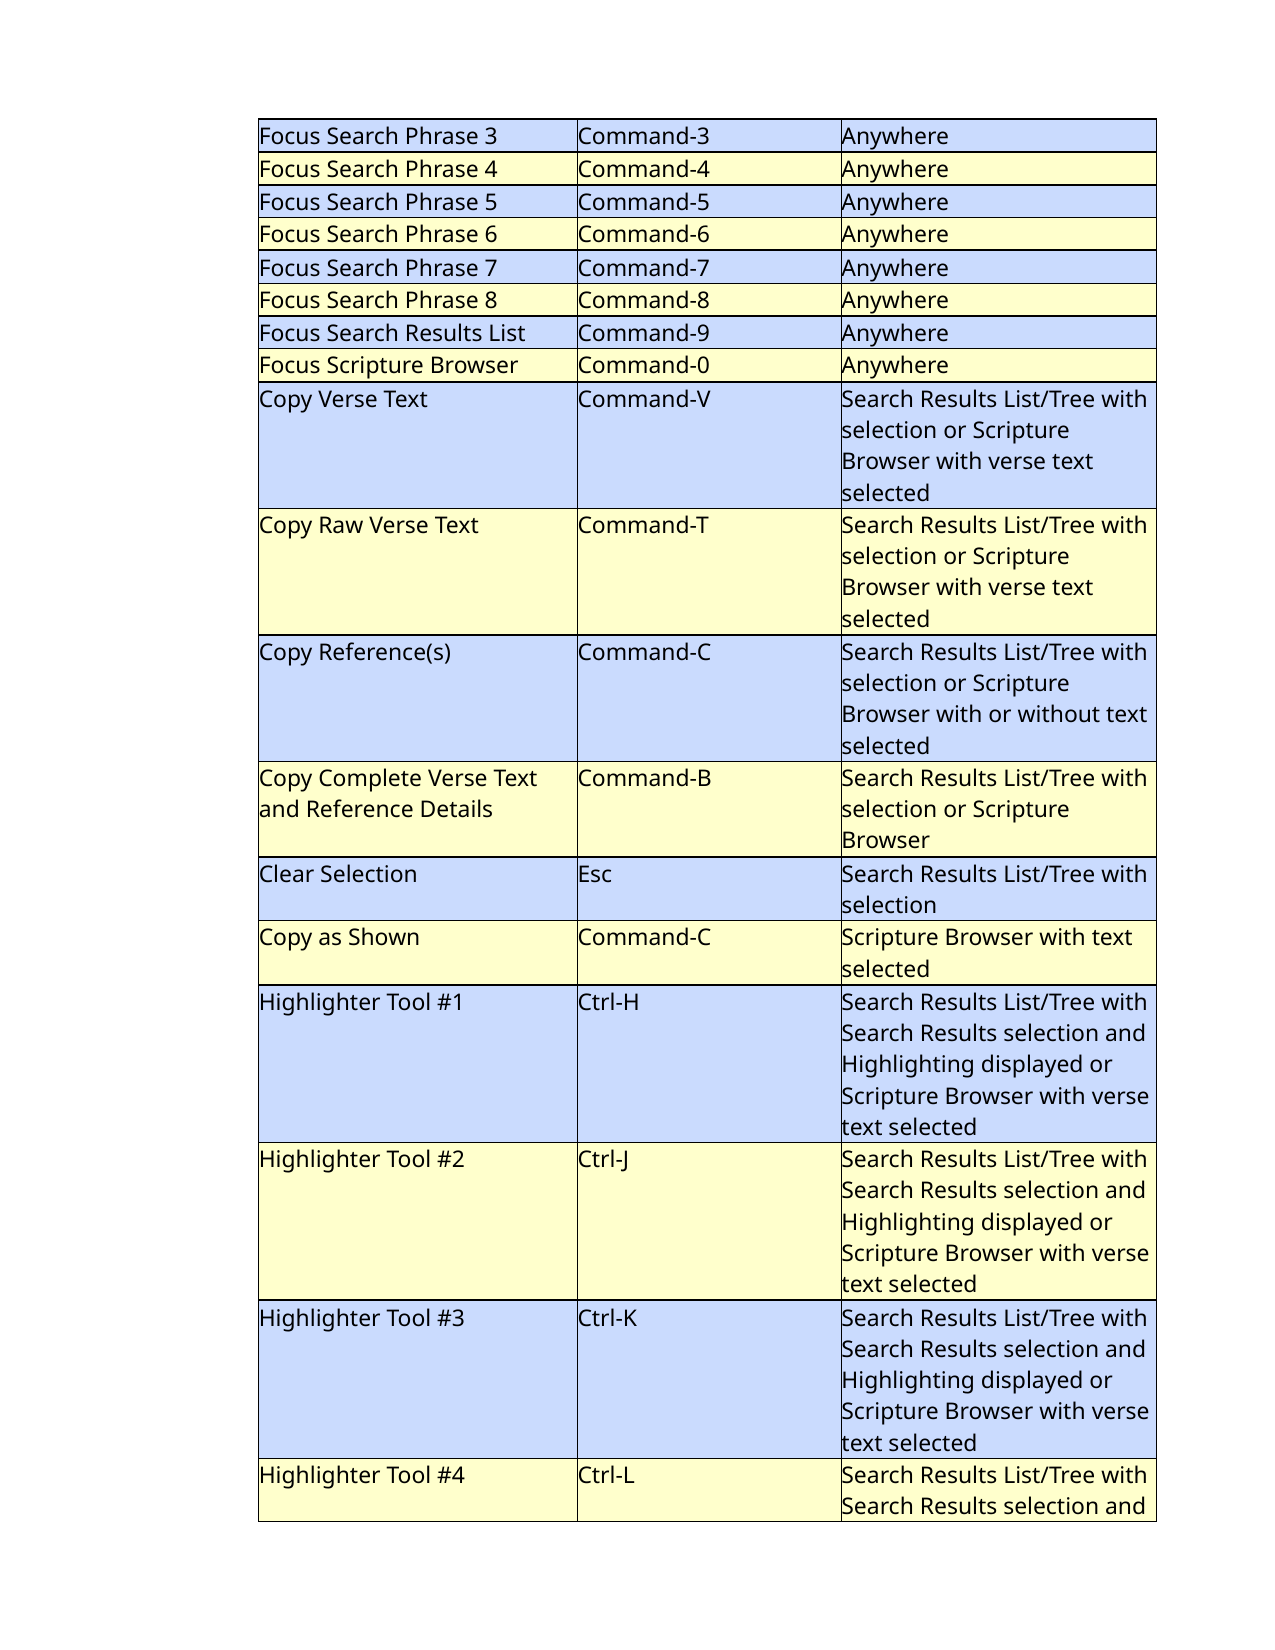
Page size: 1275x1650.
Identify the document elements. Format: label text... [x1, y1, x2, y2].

table_cell Focus Search Phrase 8 [259, 284, 577, 315]
table_cell Command-8 [578, 284, 841, 315]
table_cell Anywhere [842, 186, 1156, 217]
table_cell Highlighter Tool #2 [259, 1143, 577, 1299]
table_cell Ctrl-K [578, 1301, 841, 1458]
table_cell Copy Raw Verse Text [259, 509, 577, 634]
table_cell Anywhere [842, 349, 1156, 381]
table_cell Copy as Shown [259, 921, 577, 984]
table_cell Command-6 [578, 218, 841, 249]
table_cell Command-5 [578, 186, 841, 217]
table_cell Ctrl-L [578, 1459, 841, 1521]
table_cell Search Results List/Tree with selection or Scripture Browser with verse text selected [842, 509, 1156, 634]
table_cell Copy Verse Text [259, 383, 577, 508]
table_cell Focus Search Phrase 7 [259, 251, 577, 283]
table_cell Anywhere [842, 153, 1156, 184]
table_cell Command-C [578, 921, 841, 984]
table_cell Anywhere [842, 120, 1156, 151]
table_cell Search Results List/Tree with Search Results selection and [842, 1459, 1156, 1521]
table_cell Anywhere [842, 251, 1156, 283]
table_cell Copy Reference(s) [259, 636, 577, 761]
table_cell Anywhere [842, 317, 1156, 348]
table_cell Highlighter Tool #3 [259, 1301, 577, 1458]
table_cell Search Results List/Tree with Search Results selection and Highlighting displayed or Scripture Browser with verse text selected [842, 1301, 1156, 1458]
table_cell Focus Search Results List [259, 317, 577, 348]
table_cell Command-B [578, 762, 841, 856]
table_cell Command-3 [578, 120, 841, 151]
table_cell Focus Search Phrase 6 [259, 218, 577, 249]
table_cell Command-4 [578, 153, 841, 184]
table_cell Ctrl-H [578, 986, 841, 1142]
table_cell Esc [578, 858, 841, 920]
table_cell Command-7 [578, 251, 841, 283]
table_cell Highlighter Tool #1 [259, 986, 577, 1142]
table_cell Highlighter Tool #4 [259, 1459, 577, 1521]
table_cell Command-V [578, 383, 841, 508]
table_cell Focus Scripture Browser [259, 349, 577, 381]
table_cell Focus Search Phrase 4 [259, 153, 577, 184]
table_cell Anywhere [842, 284, 1156, 315]
table_cell Ctrl-J [578, 1143, 841, 1299]
table_cell Search Results List/Tree with selection [842, 858, 1156, 920]
table_cell Command-T [578, 509, 841, 634]
table_cell Clear Selection [259, 858, 577, 920]
table_cell Focus Search Phrase 5 [259, 186, 577, 217]
table_cell Scripture Browser with text selected [842, 921, 1156, 984]
table_cell Search Results List/Tree with Search Results selection and Highlighting displayed or Scripture Browser with verse text selected [842, 986, 1156, 1142]
table_cell Copy Complete Verse Text and Reference Details [259, 762, 577, 856]
table_cell Command-C [578, 636, 841, 761]
table_cell Command-0 [578, 349, 841, 381]
table_cell Search Results List/Tree with Search Results selection and Highlighting displayed or Scripture Browser with verse text selected [842, 1143, 1156, 1299]
table_cell Anywhere [842, 218, 1156, 249]
table_cell Command-9 [578, 317, 841, 348]
table_cell Search Results List/Tree with selection or Scripture Browser with verse text selected [842, 383, 1156, 508]
table_cell Search Results List/Tree with selection or Scripture Browser [842, 762, 1156, 856]
table_cell Search Results List/Tree with selection or Scripture Browser with or without text selected [842, 636, 1156, 761]
table_cell Focus Search Phrase 3 [259, 120, 577, 151]
